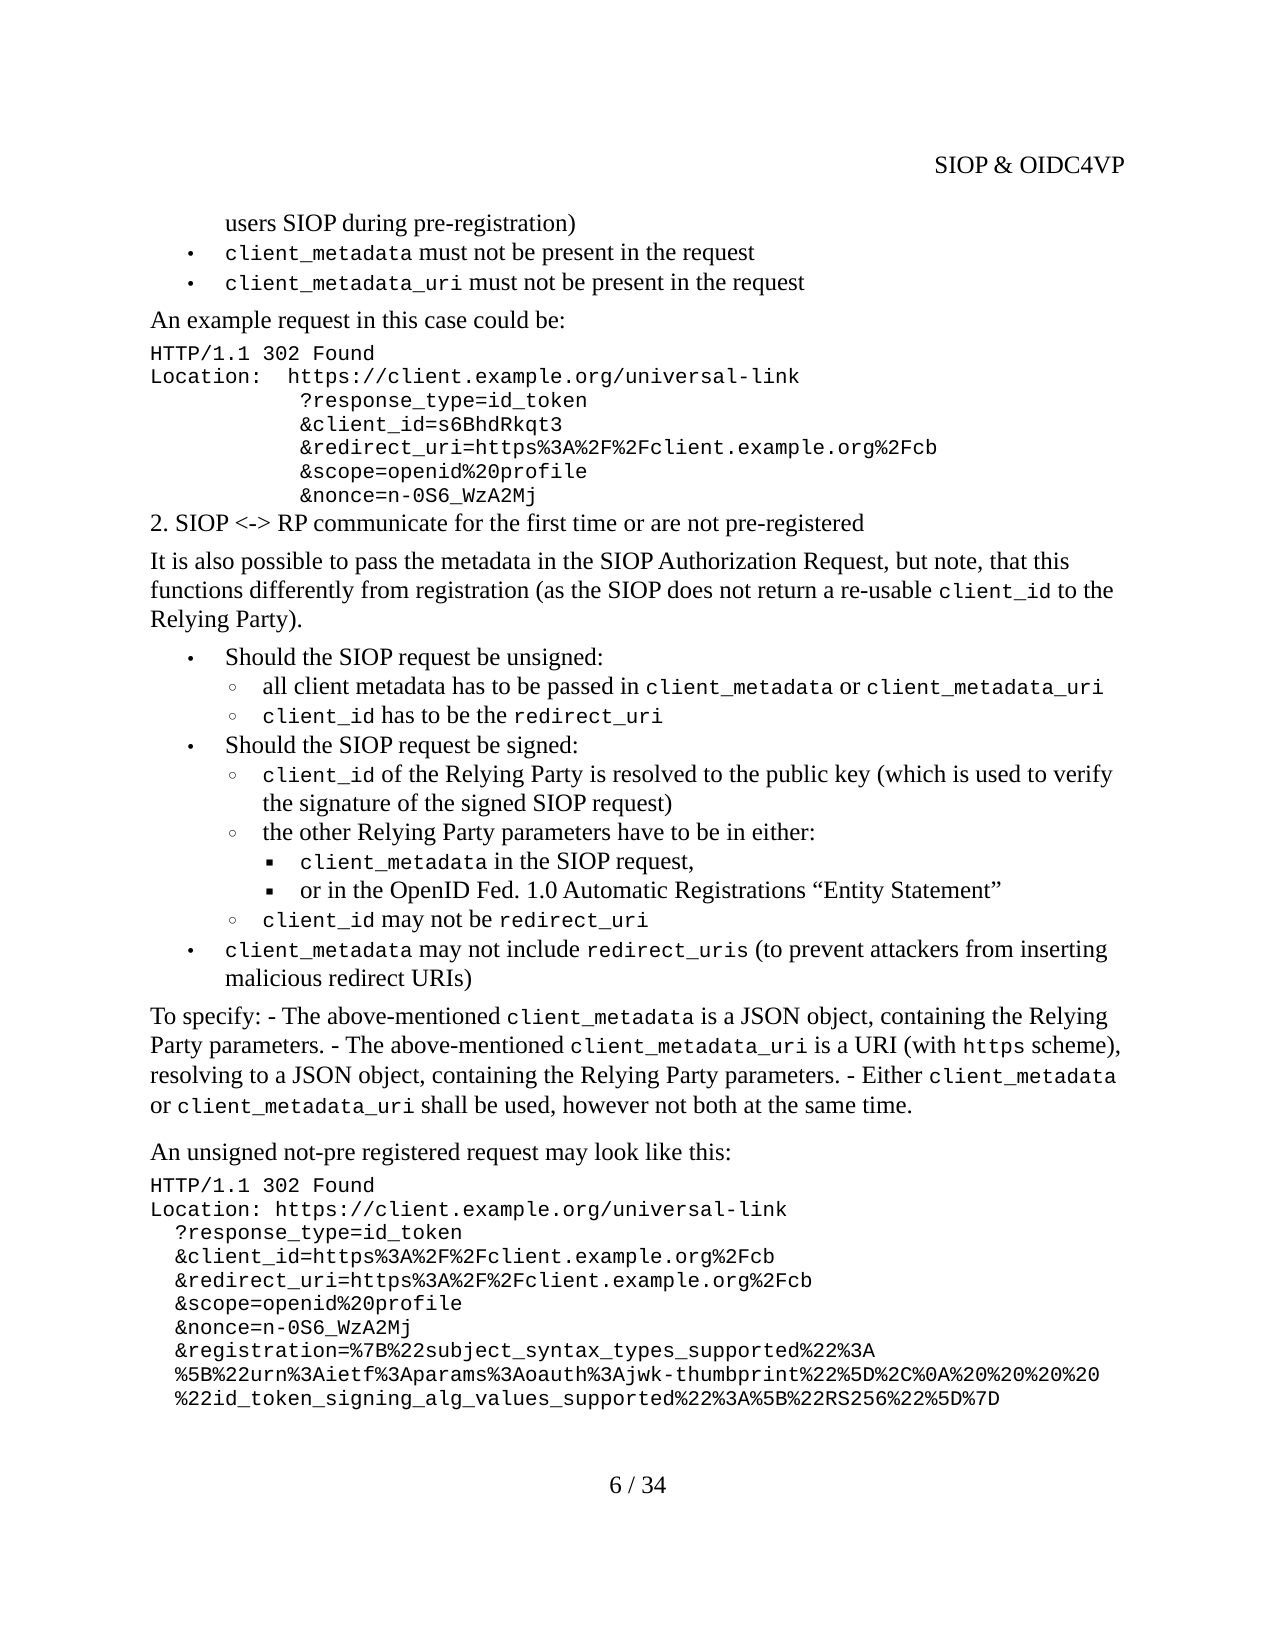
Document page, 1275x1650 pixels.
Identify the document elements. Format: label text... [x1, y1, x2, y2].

text %22id_token_signing_alg_values_supported%22%3A%5B%22RS256%22%5D%7D [150, 1388, 1125, 1411]
text An unsigned not-pre registered request may look like this: [150, 1137, 1125, 1166]
text ?response_type=id_token [150, 390, 1125, 414]
list client_id may not be redirect_uri [225, 904, 1125, 934]
text &scope=openid%20profile [150, 1293, 1125, 1317]
list or in the OpenID Fed. 1.0 Automatic Registrations “Entity Statement” [262, 875, 1125, 904]
list client_id of the Relying Party is resolved to the public key (which is used to verify the signature of the signed SIOP request) [225, 759, 1125, 817]
text &scope=openid%20profile [150, 461, 1125, 485]
text &nonce=n-0S6_WzA2Mj [150, 485, 1125, 508]
list Should the SIOP request be signed: [187, 730, 1125, 759]
text &redirect_uri=https%3A%2F%2Fclient.example.org%2Fcb [150, 437, 1125, 461]
list client_metadata in the SIOP request, [262, 846, 1125, 875]
text Location: https://client.example.org/universal-link [150, 366, 1125, 390]
list Should the SIOP request be unsigned: [187, 642, 1125, 671]
list users SIOP during pre-registration) [187, 208, 1125, 237]
list client_metadata_uri must not be present in the request [187, 267, 1125, 296]
subtitle 2. SIOP <-> RP communicate for the first time or are not pre-registered [150, 508, 1125, 537]
list the other Relying Party parameters have to be in either: [225, 817, 1125, 846]
text An example request in this case could be: [150, 305, 1125, 334]
list client_metadata must not be present in the request [187, 237, 1125, 267]
text HTTP/1.1 302 Found [150, 1175, 1125, 1199]
text &client_id=https%3A%2F%2Fclient.example.org%2Fcb [150, 1246, 1125, 1269]
text &client_id=s6BhdRkqt3 [150, 414, 1125, 437]
text HTTP/1.1 302 Found [150, 343, 1125, 366]
list client_id has to be the redirect_uri [225, 700, 1125, 730]
text &nonce=n-0S6_WzA2Mj [150, 1317, 1125, 1341]
list client_metadata may not include redirect_uris (to prevent attackers from inserting malicious redirect URIs) [187, 934, 1125, 992]
text %5B%22urn%3Aietf%3Aparams%3Aoauth%3Ajwk-thumbprint%22%5D%2C%0A%20%20%20%20 [150, 1364, 1125, 1388]
text Location: https://client.example.org/universal-link [150, 1199, 1125, 1222]
list all client metadata has to be passed in client_metadata or client_metadata_uri [225, 671, 1125, 700]
text &registration=%7B%22subject_syntax_types_supported%22%3A [150, 1341, 1125, 1364]
text &redirect_uri=https%3A%2F%2Fclient.example.org%2Fcb [150, 1269, 1125, 1293]
text ?response_type=id_token [150, 1222, 1125, 1246]
text To specify: - The above-mentioned client_metadata is a JSON object, containing the Relying Party parameters. - The above-mentioned client_metadata_uri is a URI (with https scheme), resolving to a JSON object, containing the Relying Party parameters. - Either client_metadata or client_metadata_uri shall be used, however not both at the same time. [150, 1001, 1125, 1119]
text It is also possible to pass the metadata in the SIOP Authorization Request, but note, that this functions differently from registration (as the SIOP does not return a re-usable client_id to the Relying Party). [150, 546, 1125, 633]
